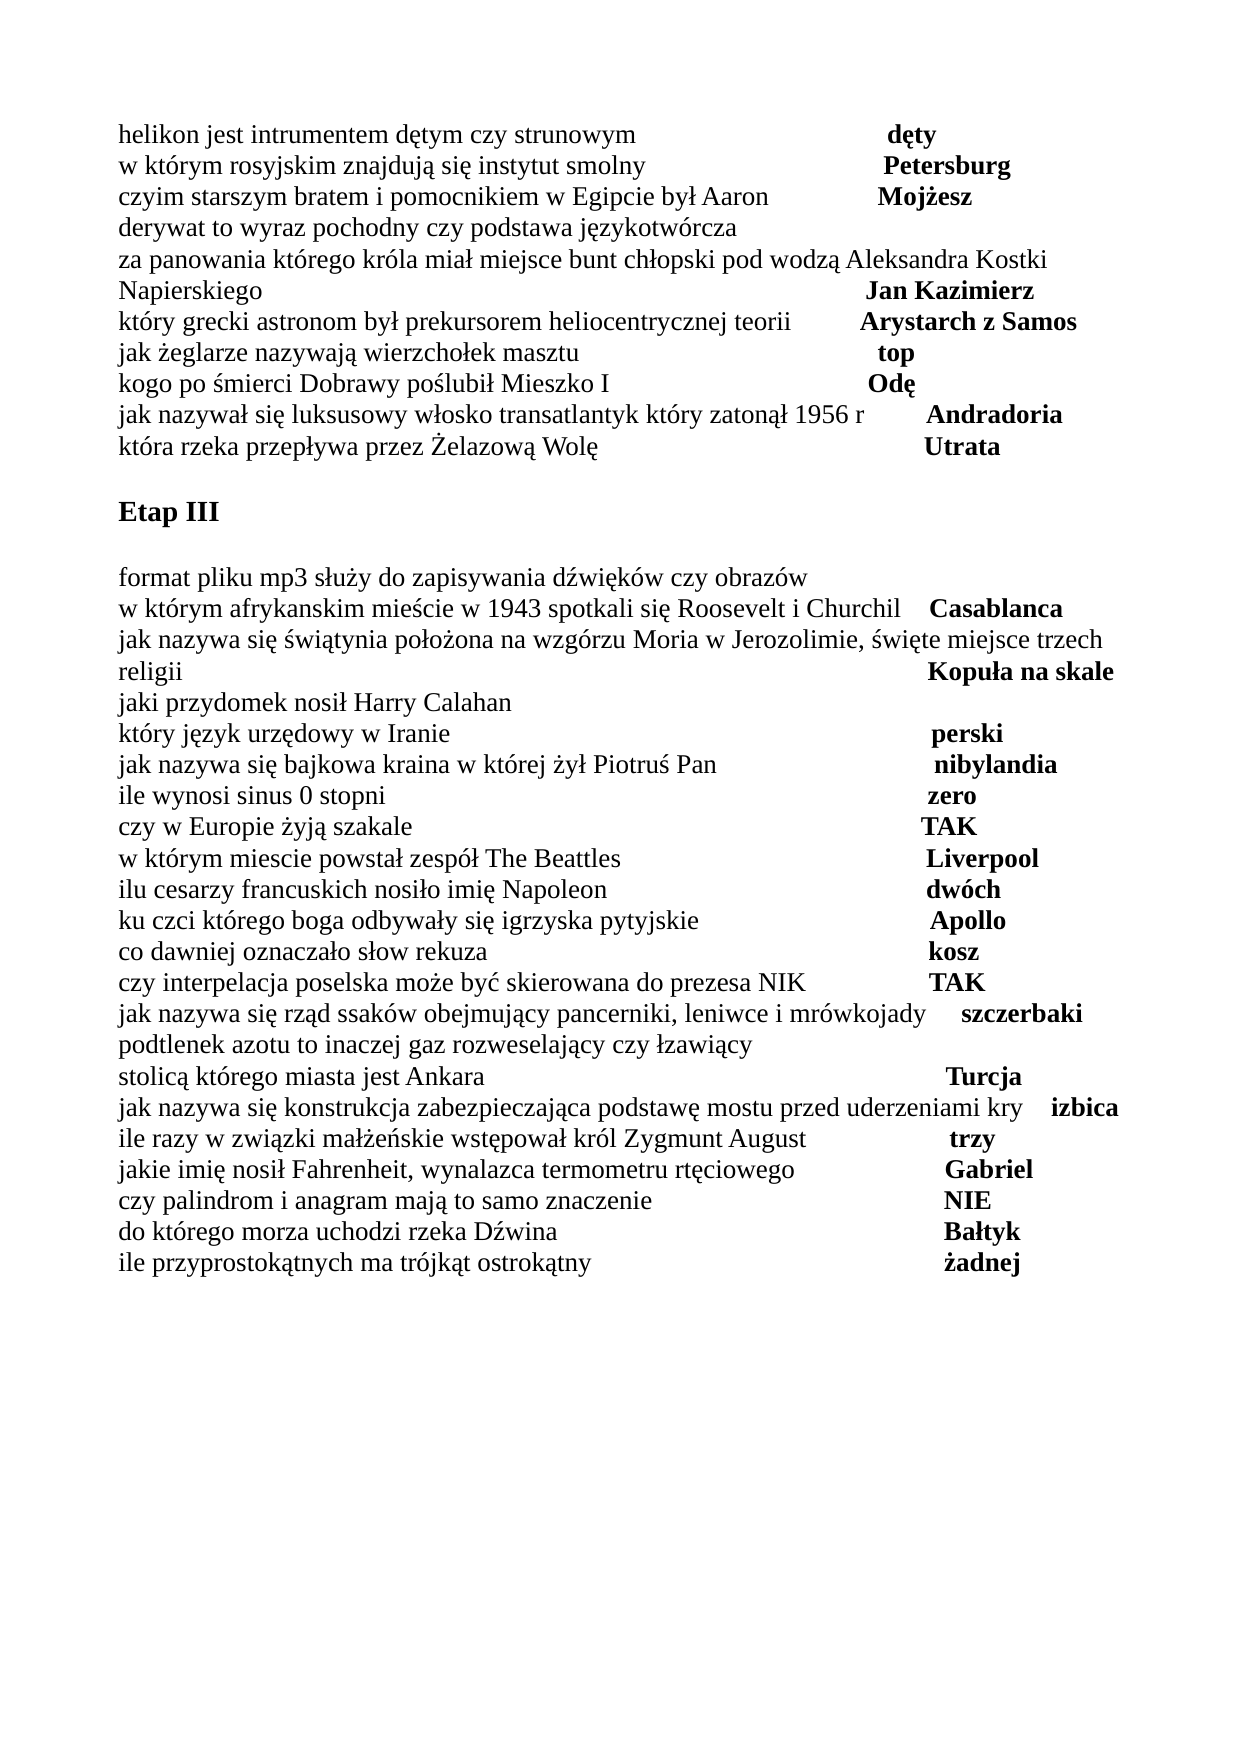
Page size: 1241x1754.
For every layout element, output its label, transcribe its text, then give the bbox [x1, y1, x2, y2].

text jak nazywa się bajkowa kraina w której żył Piotruś Pan nibylandia [118, 748, 1122, 779]
text jak żeglarze nazywają wierzchołek masztu top [118, 336, 1122, 367]
text do którego morza uchodzi rzeka Dźwina Bałtyk [118, 1215, 1122, 1247]
text za panowania którego króla miał miejsce bunt chłopski pod wodzą Aleksandra Kostki Napierskiego Jan Kazimierz [118, 243, 1122, 305]
text jak nazywa się świątynia położona na wzgórzu Moria w Jerozolimie, święte miejsce trzech religii Kopuła na skale [118, 624, 1122, 686]
text czy palindrom i anagram mają to samo znaczenie NIE [118, 1184, 1122, 1215]
text derywat to wyraz pochodny czy podstawa językotwórcza [118, 212, 1122, 243]
text ilu cesarzy francuskich nosiło imię Napoleon dwóch [118, 873, 1122, 904]
text jak nazywa się konstrukcja zabezpieczająca podstawę mostu przed uderzeniami kry izbica [118, 1091, 1122, 1122]
text czy w Europie żyją szakale TAK [118, 811, 1122, 842]
text kogo po śmierci Dobrawy poślubił Mieszko I Odę [118, 367, 1122, 398]
text w którym afrykanskim mieście w 1943 spotkali się Roosevelt i Churchil Casablanca [118, 592, 1122, 624]
text jaki przydomek nosił Harry Calahan [118, 686, 1122, 717]
text format pliku mp3 służy do zapisywania dźwięków czy obrazów [118, 561, 1122, 592]
text ile razy w związki małżeńskie wstępował król Zygmunt August trzy [118, 1122, 1122, 1153]
text czy interpelacja poselska może być skierowana do prezesa NIK TAK [118, 966, 1122, 997]
text czyim starszym bratem i pomocnikiem w Egipcie był Aaron Mojżesz [118, 180, 1122, 212]
text Etap III [118, 494, 1122, 528]
text w którym rosyjskim znajdują się instytut smolny Petersburg [118, 149, 1122, 180]
text ku czci którego boga odbywały się igrzyska pytyjskie Apollo [118, 904, 1122, 935]
text podtlenek azotu to inaczej gaz rozweselający czy łzawiący [118, 1028, 1122, 1060]
text ile wynosi sinus 0 stopni zero [118, 779, 1122, 811]
text który grecki astronom był prekursorem heliocentrycznej teorii Arystarch z Samos [118, 305, 1122, 336]
text co dawniej oznaczało słow rekuza kosz [118, 935, 1122, 966]
text który język urzędowy w Iranie perski [118, 717, 1122, 748]
text jak nazywał się luksusowy włosko transatlantyk który zatonął 1956 r Andradoria [118, 398, 1122, 429]
text jakie imię nosił Fahrenheit, wynalazca termometru rtęciowego Gabriel [118, 1153, 1122, 1184]
text która rzeka przepływa przez Żelazową Wolę Utrata [118, 429, 1122, 461]
text stolicą którego miasta jest Ankara Turcja [118, 1060, 1122, 1091]
text ile przyprostokątnych ma trójkąt ostrokątny żadnej [118, 1247, 1122, 1278]
text w którym miescie powstał zespół The Beattles Liverpool [118, 842, 1122, 873]
text helikon jest intrumentem dętym czy strunowym dęty [118, 118, 1122, 149]
text jak nazywa się rząd ssaków obejmujący pancerniki, leniwce i mrówkojady szczerbaki [118, 997, 1122, 1028]
